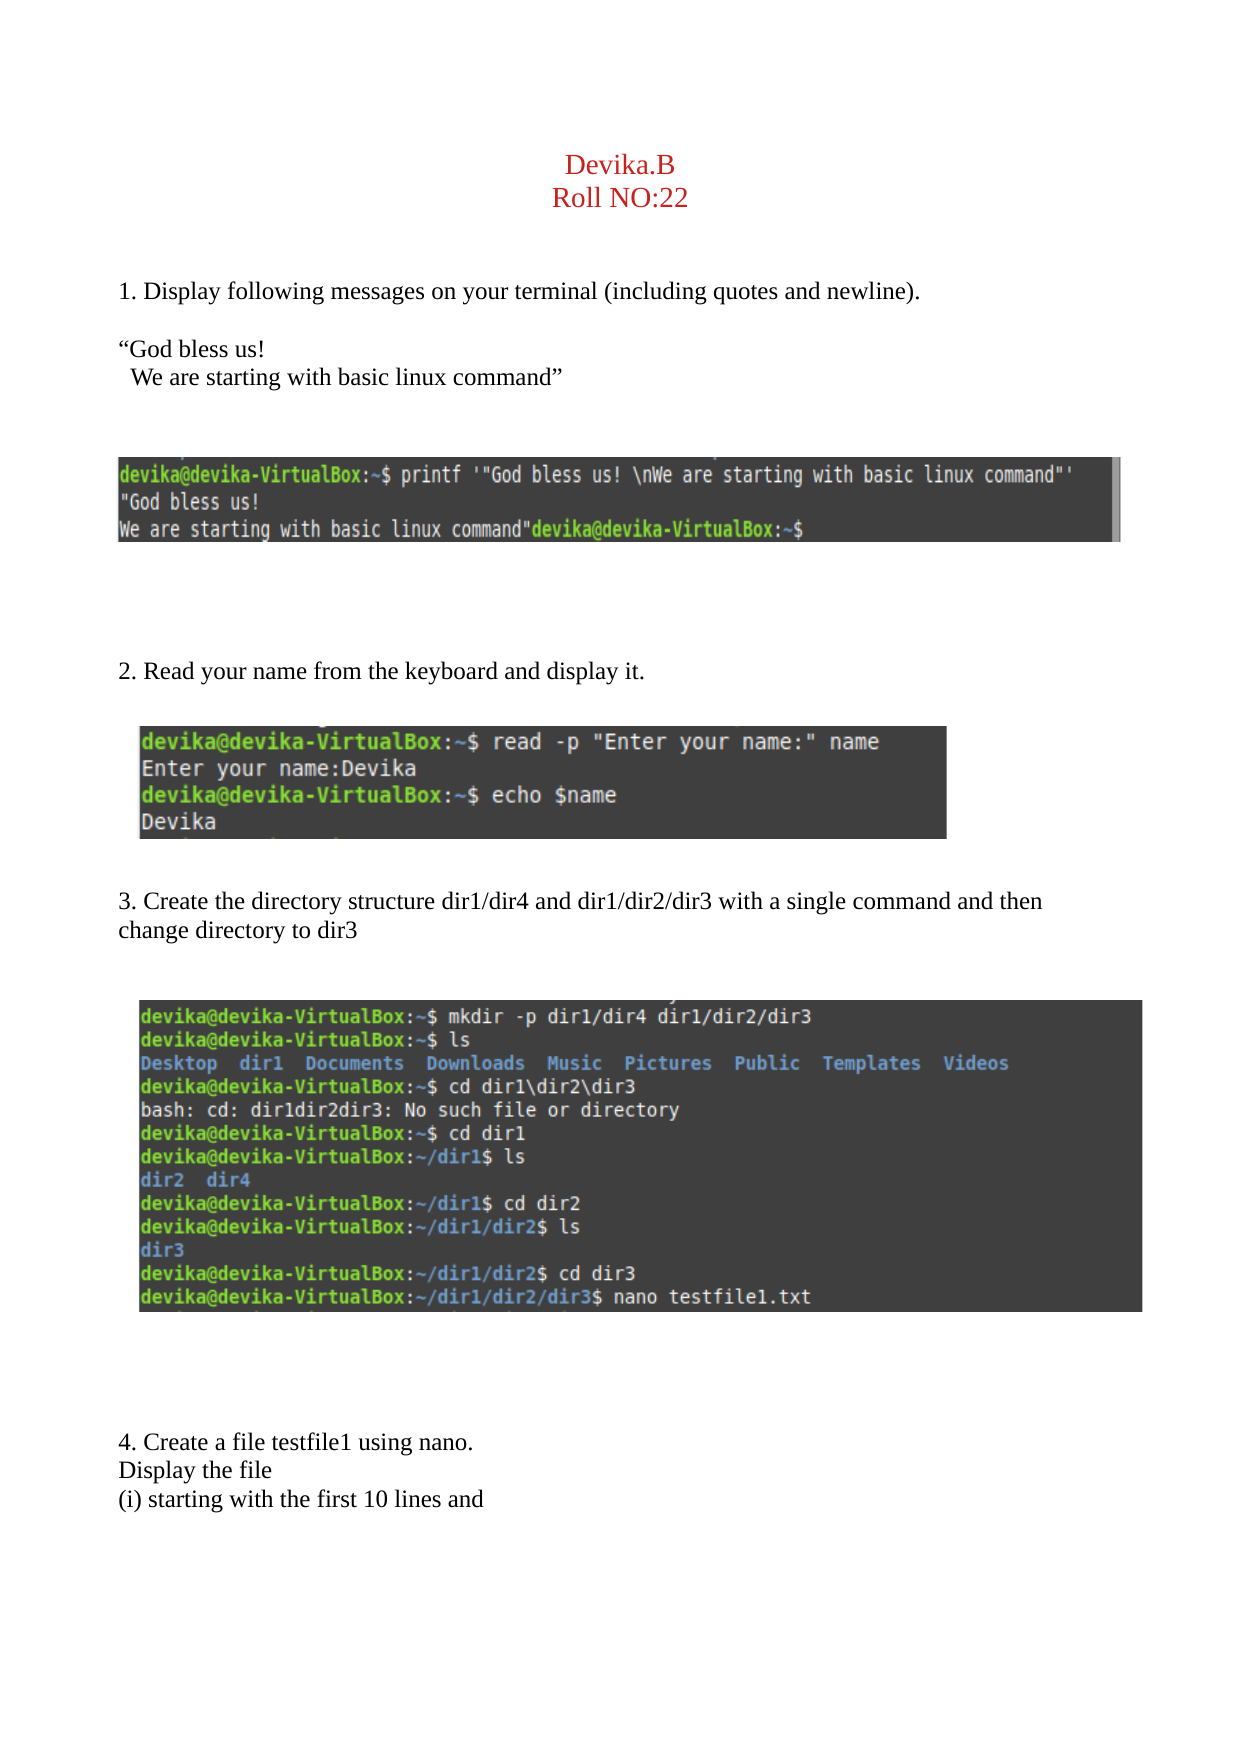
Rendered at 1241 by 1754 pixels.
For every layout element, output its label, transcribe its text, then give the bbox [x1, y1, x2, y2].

text Roll NO:22 [118, 180, 1122, 214]
text 4. Create a file testfile1 using nano. [118, 1427, 1122, 1456]
text “God bless us! [118, 334, 1122, 362]
picture [137, 726, 947, 839]
picture [116, 457, 1121, 542]
text 3. Create the directory structure dir1/dir4 and dir1/dir2/dir3 with a single command and then [118, 886, 1122, 915]
text We are starting with basic linux command” [118, 362, 1122, 391]
text Display the file [118, 1456, 1122, 1484]
text 2. Read your name from the keyboard and display it. [118, 656, 1122, 685]
text 1. Display following messages on your terminal (including quotes and newline). [118, 276, 1122, 305]
picture [138, 1000, 1143, 1312]
text change directory to dir3 [118, 915, 1122, 944]
text (i) starting with the first 10 lines and [118, 1484, 1122, 1513]
text Devika.B [118, 147, 1122, 180]
